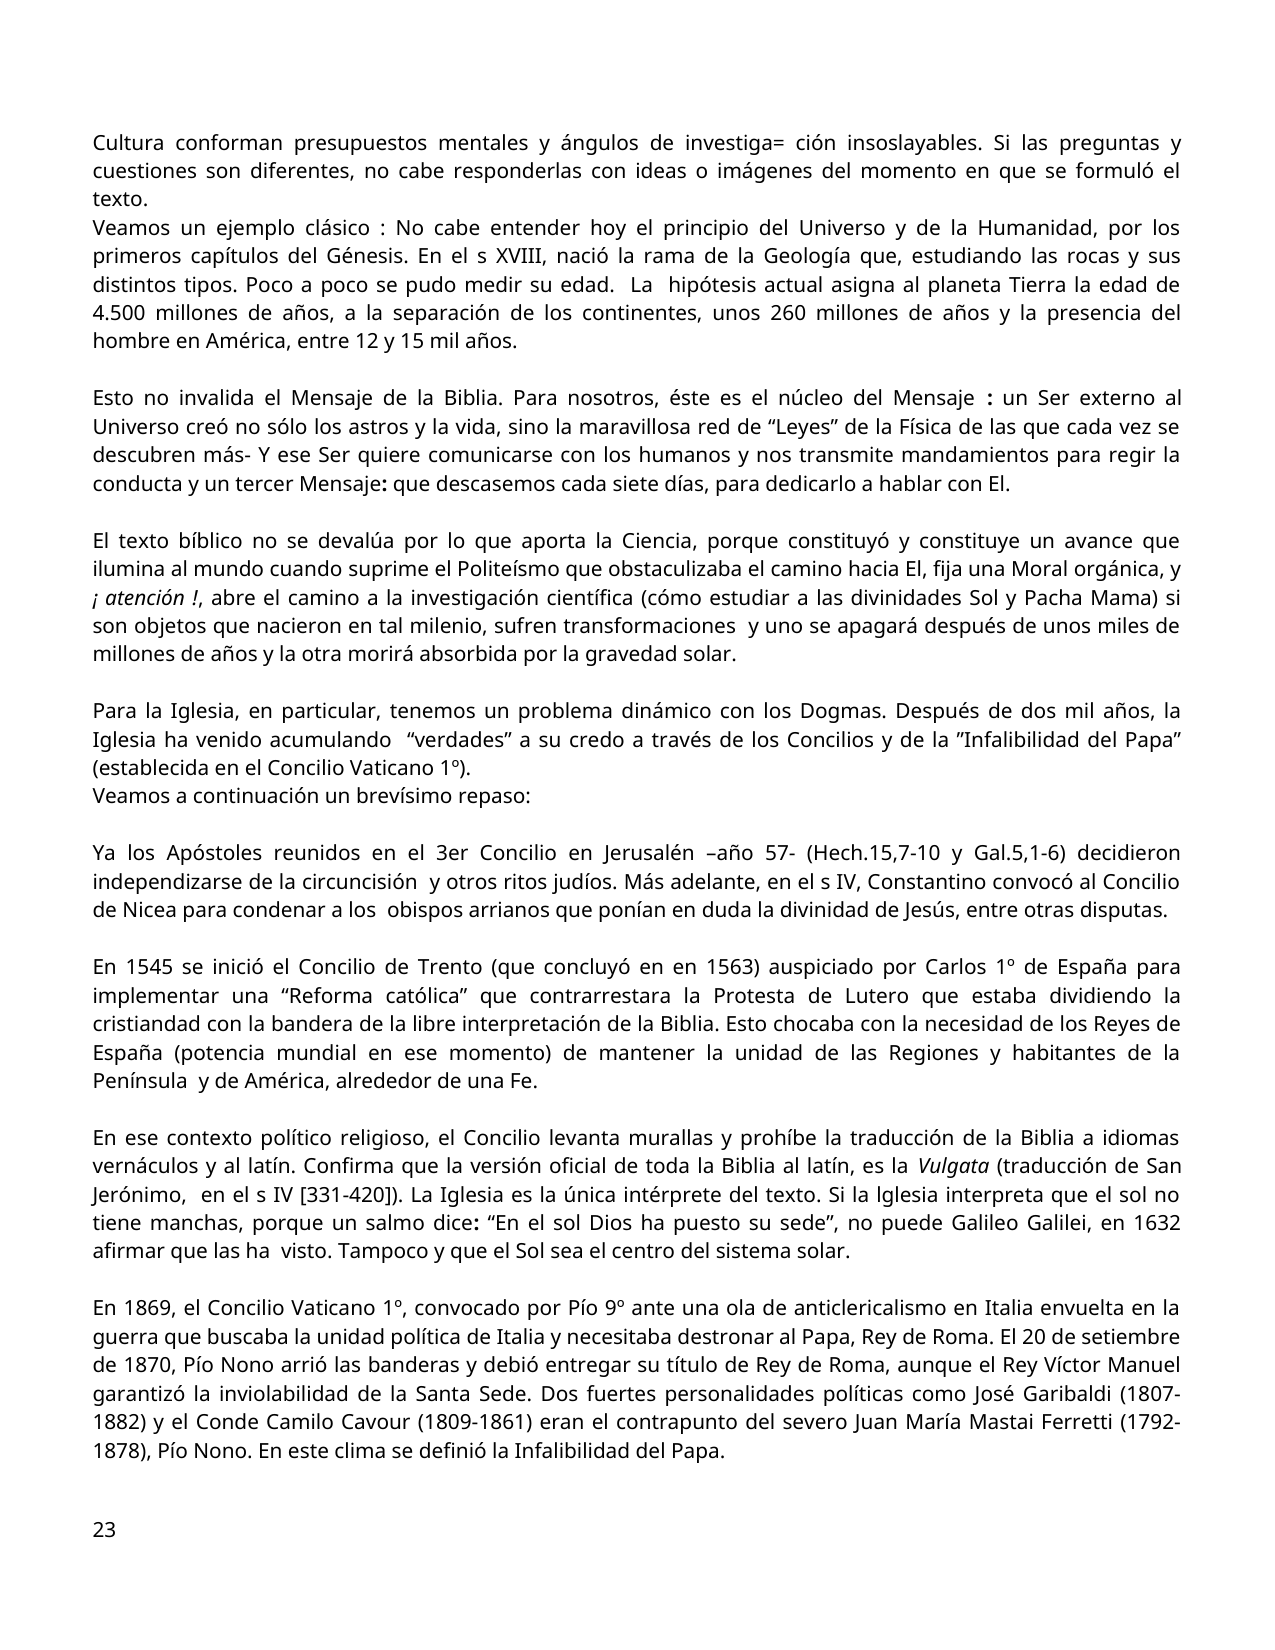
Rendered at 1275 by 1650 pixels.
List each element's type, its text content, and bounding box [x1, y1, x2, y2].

text En 1869, el Concilio Vaticano 1º, convocado por Pío 9º ante una ola de anticlericalismo en Italia envuelta en la guerra que buscaba la unidad política de Italia y necesitaba destronar al Papa, Rey de Roma. El 20 de setiembre de 1870, Pío Nono arrió las banderas y debió entregar su título de Rey de Roma, aunque el Rey Víctor Manuel garantizó la inviolabilidad de la Santa Sede. Dos fuertes personalidades políticas como José Garibaldi (1807-1882) y el Conde Camilo Cavour (1809-1861) eran el contrapunto del severo Juan María Mastai Ferretti (1792-1878), Pío Nono. En este clima se definió la Infalibilidad del Papa. [92, 1293, 1182, 1464]
text El texto bíblico no se devalúa por lo que aporta la Ciencia, porque constituyó y constituye un avance que ilumina al mundo cuando suprime el Politeísmo que obstaculizaba el camino hacia El, fija una Moral orgánica, y ¡ atención !, abre el camino a la investigación científica (cómo estudiar a las divinidades Sol y Pacha Mama) si son objetos que nacieron en tal milenio, sufren transformaciones y uno se apagará después de unos miles de millones de años y la otra morirá absorbida por la gravedad solar. [92, 526, 1182, 668]
text Para la Iglesia, en particular, tenemos un problema dinámico con los Dogmas. Después de dos mil años, la Iglesia ha venido acumulando “verdades” a su credo a través de los Concilios y de la ”Infalibilidad del Papa” (establecida en el Concilio Vaticano 1º). [92, 696, 1182, 782]
text Esto no invalida el Mensaje de la Biblia. Para nosotros, éste es el núcleo del Mensaje : un Ser externo al Universo creó no sólo los astros y la vida, sino la maravillosa red de “Leyes” de la Física de las que cada vez se descubren más- Y ese Ser quiere comunicarse con los humanos y nos transmite mandamientos para regir la conducta y un tercer Mensaje: que descasemos cada siete días, para dedicarlo a hablar con El. [92, 383, 1182, 497]
text Veamos un ejemplo clásico : No cabe entender hoy el principio del Universo y de la Humanidad, por los primeros capítulos del Génesis. En el s XVIII, nació la rama de la Geología que, estudiando las rocas y sus distintos tipos. Poco a poco se pudo medir su edad. La hipótesis actual asigna al planeta Tierra la edad de 4.500 millones de años, a la separación de los continentes, unos 260 millones de años y la presencia del hombre en América, entre 12 y 15 mil años. [92, 213, 1182, 355]
text En 1545 se inició el Concilio de Trento (que concluyó en en 1563) auspiciado por Carlos 1º de España para implementar una “Reforma católica” que contrarrestara la Protesta de Lutero que estaba dividiendo la cristiandad con la bandera de la libre interpretación de la Biblia. Esto chocaba con la necesidad de los Reyes de España (potencia mundial en ese momento) de mantener la unidad de las Regiones y habitantes de la Península y de América, alrededor de una Fe. [92, 952, 1182, 1094]
text En ese contexto político religioso, el Concilio levanta murallas y prohíbe la traducción de la Biblia a idiomas vernáculos y al latín. Confirma que la versión oficial de toda la Biblia al latín, es la Vulgata (traducción de San Jerónimo, en el s IV [331-420]). La Iglesia es la única intérprete del texto. Si la lglesia interpreta que el sol no tiene manchas, porque un salmo dice: “En el sol Dios ha puesto su sede”, no puede Galileo Galilei, en 1632 afirmar que las ha visto. Tampoco y que el Sol sea el centro del sistema solar. [92, 1123, 1182, 1265]
text Cultura conforman presupuestos mentales y ángulos de investiga= ción insoslayables. Si las preguntas y cuestiones son diferentes, no cabe responderlas con ideas o imágenes del momento en que se formuló el texto. [92, 128, 1182, 213]
text Veamos a continuación un brevísimo repaso: [92, 782, 1182, 810]
text Ya los Apóstoles reunidos en el 3er Concilio en Jerusalén –año 57- (Hech.15,7-10 y Gal.5,1-6) decidieron independizarse de la circuncisión y otros ritos judíos. Más adelante, en el s IV, Constantino convocó al Concilio de Nicea para condenar a los obispos arrianos que ponían en duda la divinidad de Jesús, entre otras disputas. [92, 838, 1182, 924]
